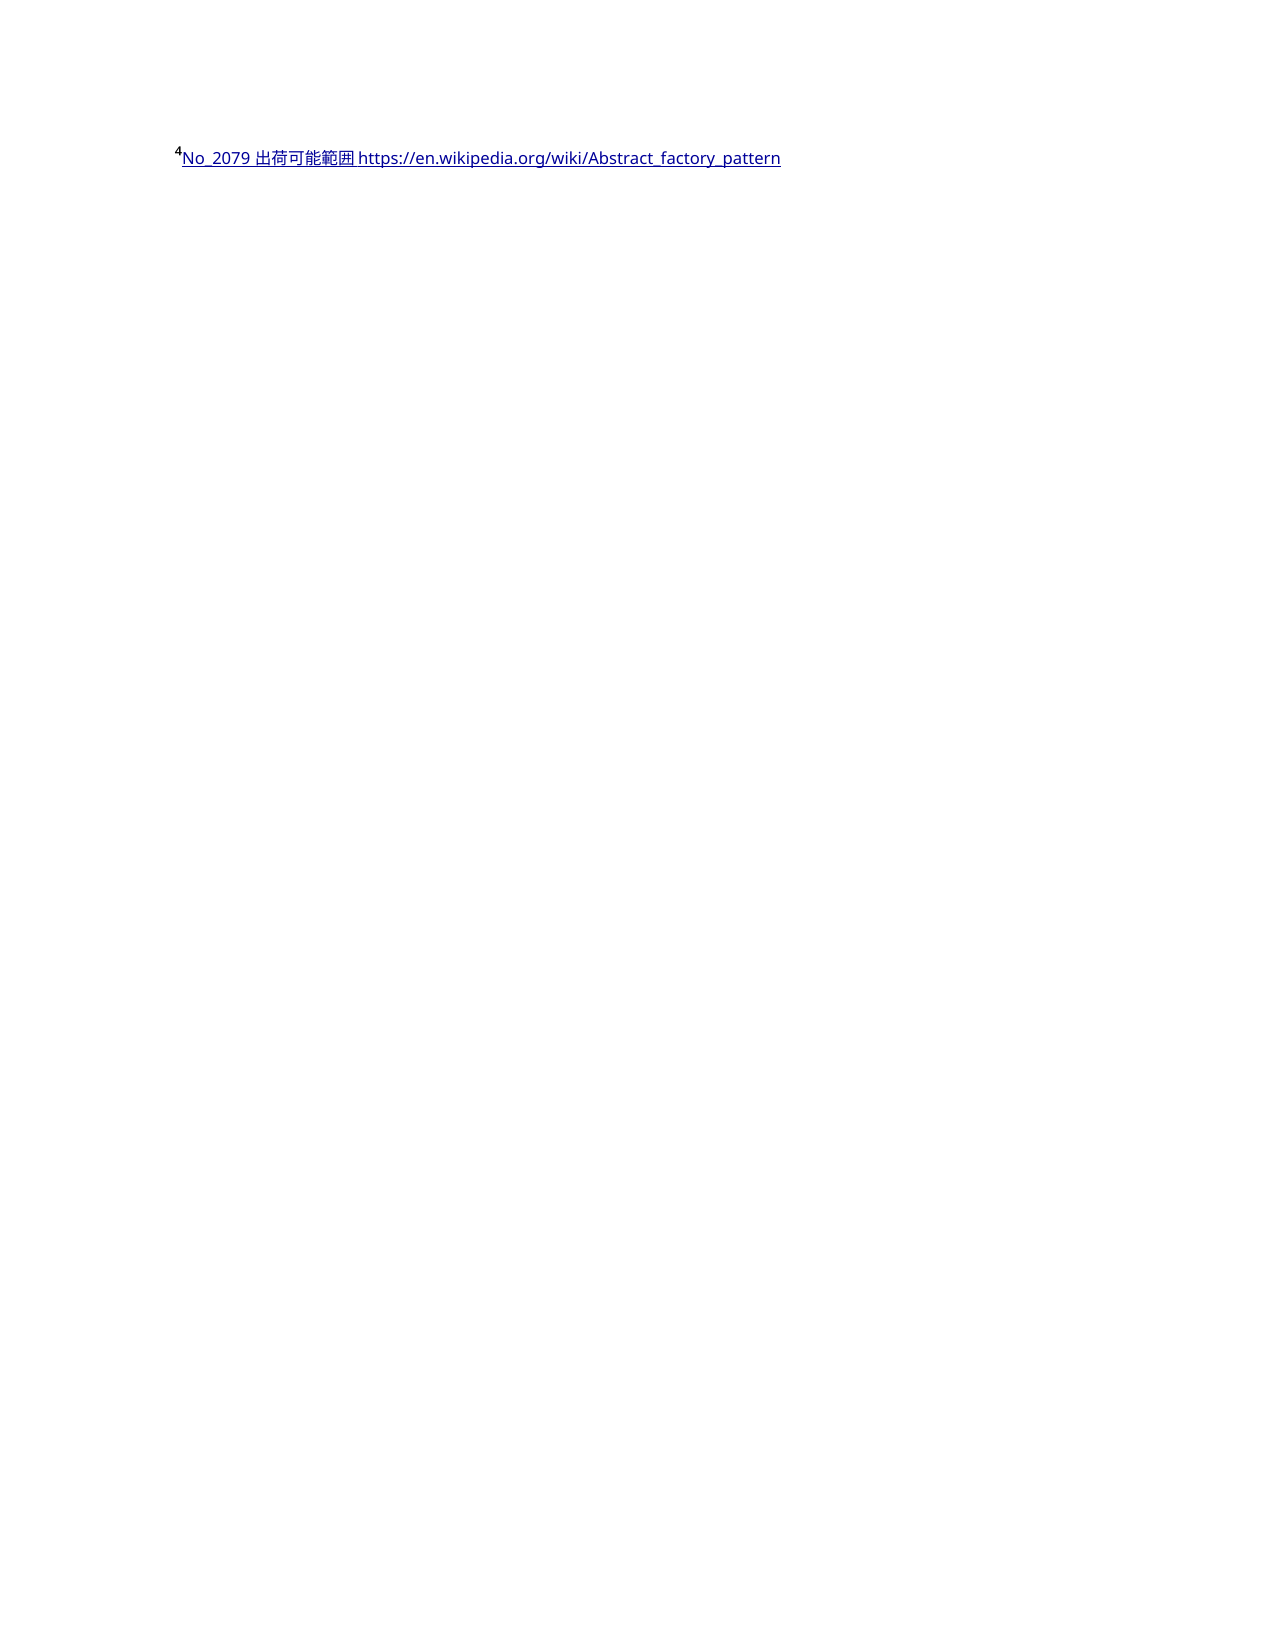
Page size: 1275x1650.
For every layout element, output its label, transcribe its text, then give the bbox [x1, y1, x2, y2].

text ⁴No_2079 出荷可能範囲https://en.wikipedia.org/wiki/Abstract_factory_pattern [174, 146, 1275, 169]
